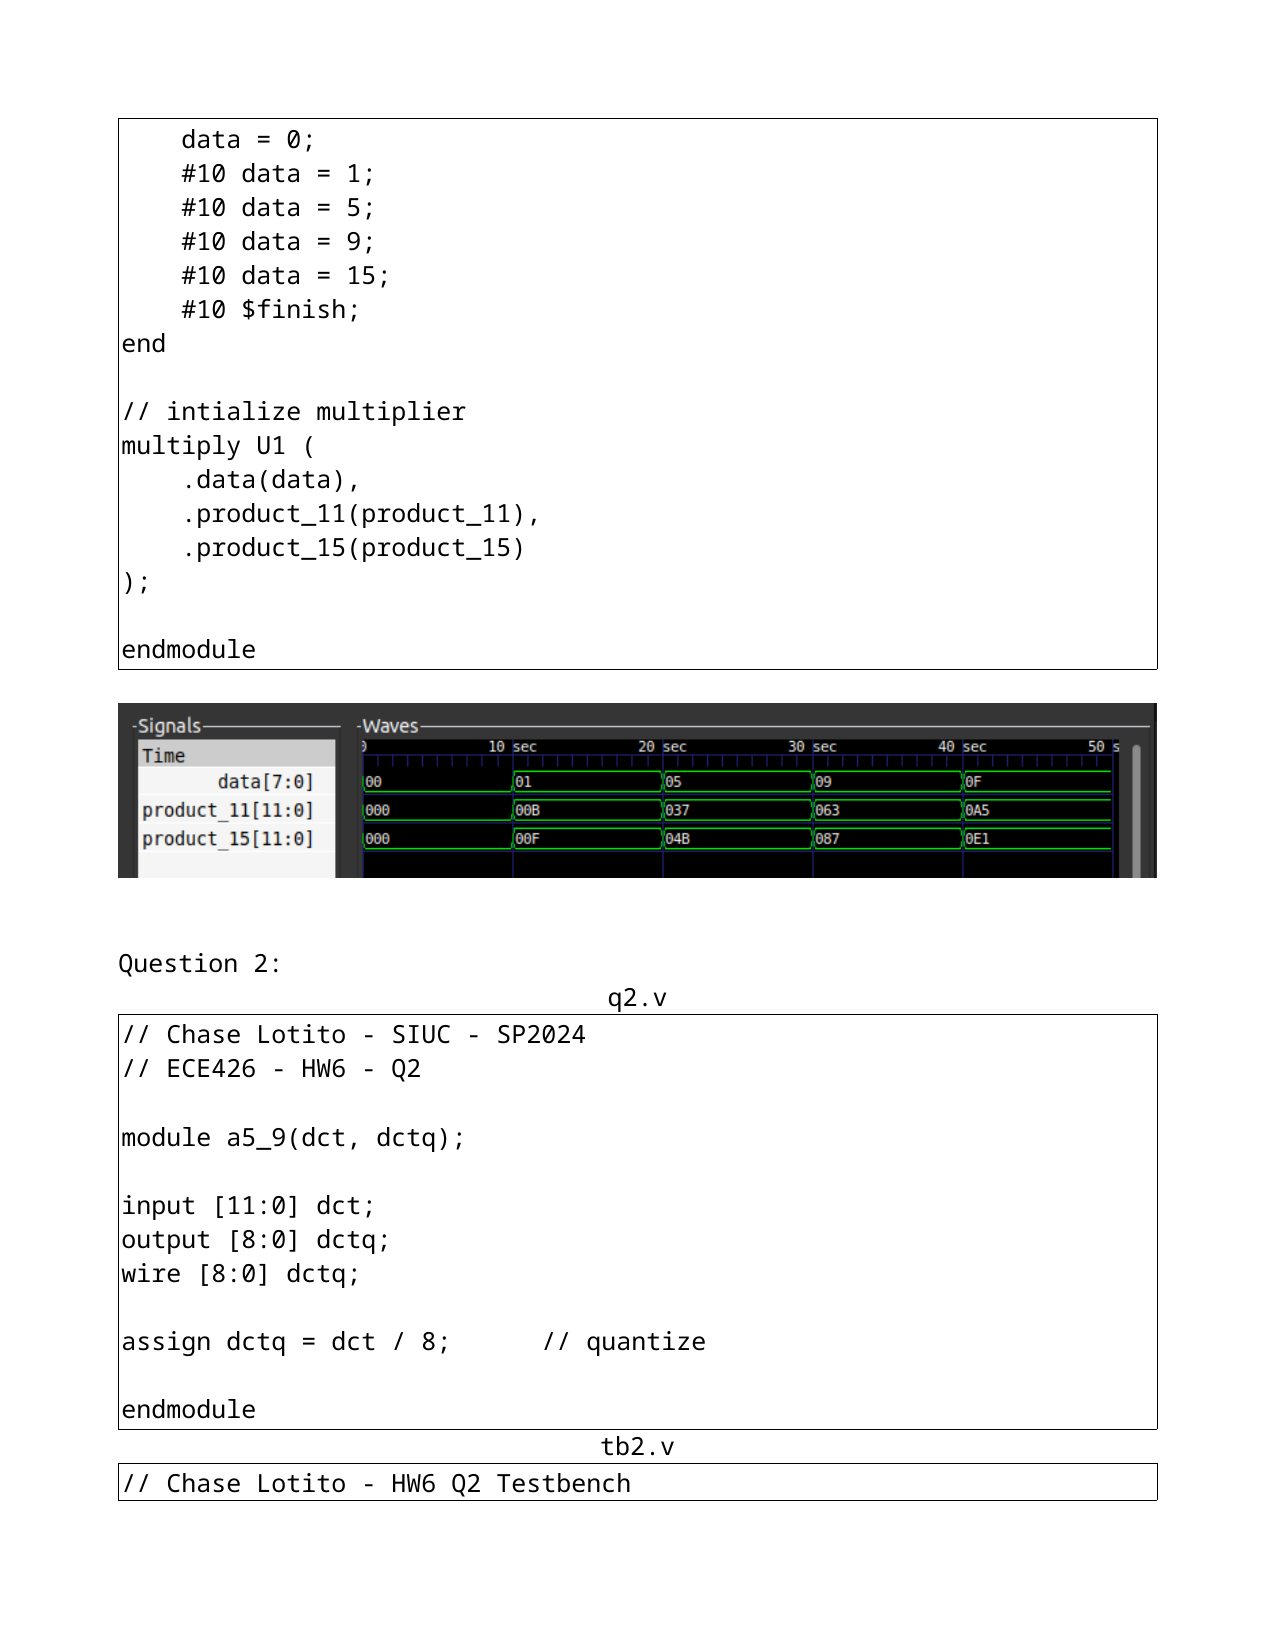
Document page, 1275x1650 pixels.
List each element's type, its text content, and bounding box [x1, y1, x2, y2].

text // intialize multiplier [119, 391, 1157, 425]
text #10 data = 5; [119, 186, 1157, 220]
text input [11:0] dct; [119, 1184, 1157, 1218]
text // Chase Lotito - SIUC - SP2024 [119, 1015, 1157, 1048]
text #10 data = 1; [119, 152, 1157, 186]
text end [119, 322, 1157, 360]
text .product_15(product_15) [119, 527, 1157, 561]
text #10 data = 9; [119, 220, 1157, 254]
text ); [119, 561, 1157, 598]
text .product_11(product_11), [119, 493, 1157, 527]
text output [8:0] dctq; [119, 1218, 1157, 1252]
text wire [8:0] dctq; [119, 1252, 1157, 1289]
text endmodule [119, 1388, 1157, 1429]
text // ECE426 - HW6 - Q2 [119, 1048, 1157, 1085]
text #10 $finish; [119, 288, 1157, 322]
text endmodule [119, 629, 1157, 669]
text assign dctq = dct / 8; // quantize [119, 1320, 1157, 1358]
text Question 2: [118, 946, 1157, 980]
text #10 data = 15; [119, 254, 1157, 288]
text // Chase Lotito - HW6 Q2 Testbench [119, 1464, 1157, 1500]
text multiply U1 ( [119, 425, 1157, 459]
text .data(data), [119, 459, 1157, 493]
text data = 0; [119, 119, 1157, 152]
picture [118, 703, 1157, 878]
text tb2.v [118, 1430, 1157, 1463]
text module a5_9(dct, dctq); [119, 1116, 1157, 1153]
text q2.v [118, 980, 1157, 1014]
